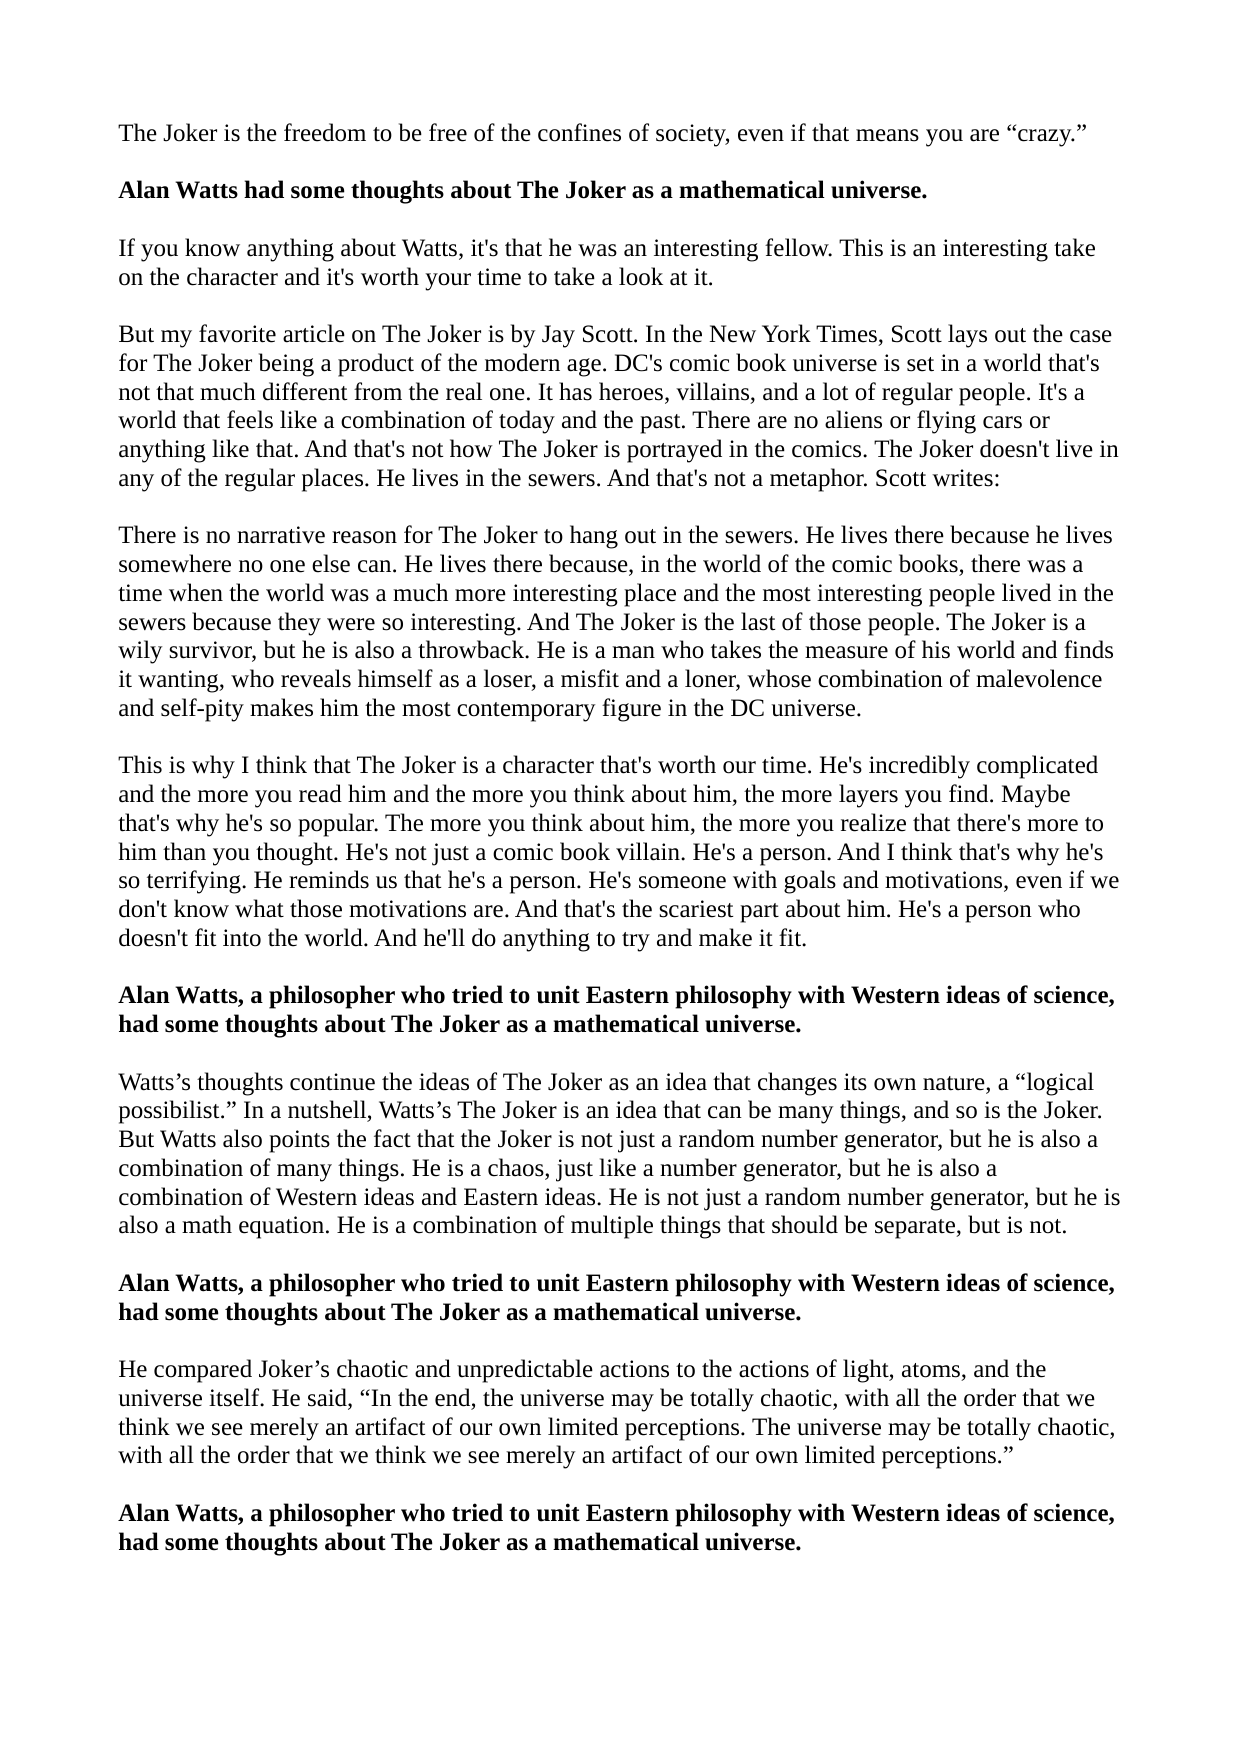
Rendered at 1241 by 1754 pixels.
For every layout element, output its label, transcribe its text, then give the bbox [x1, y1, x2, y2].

text This is why I think that The Joker is a character that's worth our time. He's incredibly complicated and the more you read him and the more you think about him, the more layers you find. Maybe that's why he's so popular. The more you think about him, the more you realize that there's more to him than you thought. He's not just a comic book villain. He's a person. And I think that's why he's so terrifying. He reminds us that he's a person. He's someone with goals and motivations, even if we don't know what those motivations are. And that's the scariest part about him. He's a person who doesn't fit into the world. And he'll do anything to try and make it fit. [118, 751, 1122, 952]
text He compared Joker’s chaotic and unpredictable actions to the actions of light, atoms, and the universe itself. He said, “In the end, the universe may be totally chaotic, with all the order that we think we see merely an artifact of our own limited perceptions. The universe may be totally chaotic, with all the order that we think we see merely an artifact of our own limited perceptions.” [118, 1354, 1122, 1469]
text Alan Watts, a philosopher who tried to unit Eastern philosophy with Western ideas of science, had some thoughts about The Joker as a mathematical universe. [118, 981, 1122, 1038]
text If you know anything about Watts, it's that he was an interesting fellow. This is an interesting take on the character and it's worth your time to take a look at it. [118, 233, 1122, 291]
text Alan Watts, a philosopher who tried to unit Eastern philosophy with Western ideas of science, had some thoughts about The Joker as a mathematical universe. [118, 1268, 1122, 1326]
text Alan Watts had some thoughts about The Joker as a mathematical universe. [118, 176, 1122, 204]
text But my favorite article on The Joker is by Jay Scott. In the New York Times, Scott lays out the case for The Joker being a product of the modern age. DC's comic book universe is set in a world that's not that much different from the real one. It has heroes, villains, and a lot of regular people. It's a world that feels like a combination of today and the past. There are no aliens or flying cars or anything like that. And that's not how The Joker is portrayed in the comics. The Joker doesn't live in any of the regular places. He lives in the sewers. And that's not a metaphor. Scott writes: [118, 319, 1122, 492]
text Watts’s thoughts continue the ideas of The Joker as an idea that changes its own nature, a “logical possibilist.” In a nutshell, Watts’s The Joker is an idea that can be many things, and so is the Joker. But Watts also points the fact that the Joker is not just a random number generator, but he is also a combination of many things. He is a chaos, just like a number generator, but he is also a combination of Western ideas and Eastern ideas. He is not just a random number generator, but he is also a math equation. He is a combination of multiple things that should be separate, but is not. [118, 1067, 1122, 1239]
text The Joker is the freedom to be free of the confines of society, even if that means you are “crazy.” [118, 118, 1122, 147]
text There is no narrative reason for The Joker to hang out in the sewers. He lives there because he lives somewhere no one else can. He lives there because, in the world of the comic books, there was a time when the world was a much more interesting place and the most interesting people lived in the sewers because they were so interesting. And The Joker is the last of those people. The Joker is a wily survivor, but he is also a throwback. He is a man who takes the measure of his world and finds it wanting, who reveals himself as a loser, a misfit and a loner, whose combination of malevolence and self-pity makes him the most contemporary figure in the DC universe. [118, 521, 1122, 722]
text Alan Watts, a philosopher who tried to unit Eastern philosophy with Western ideas of science, had some thoughts about The Joker as a mathematical universe. [118, 1498, 1122, 1556]
